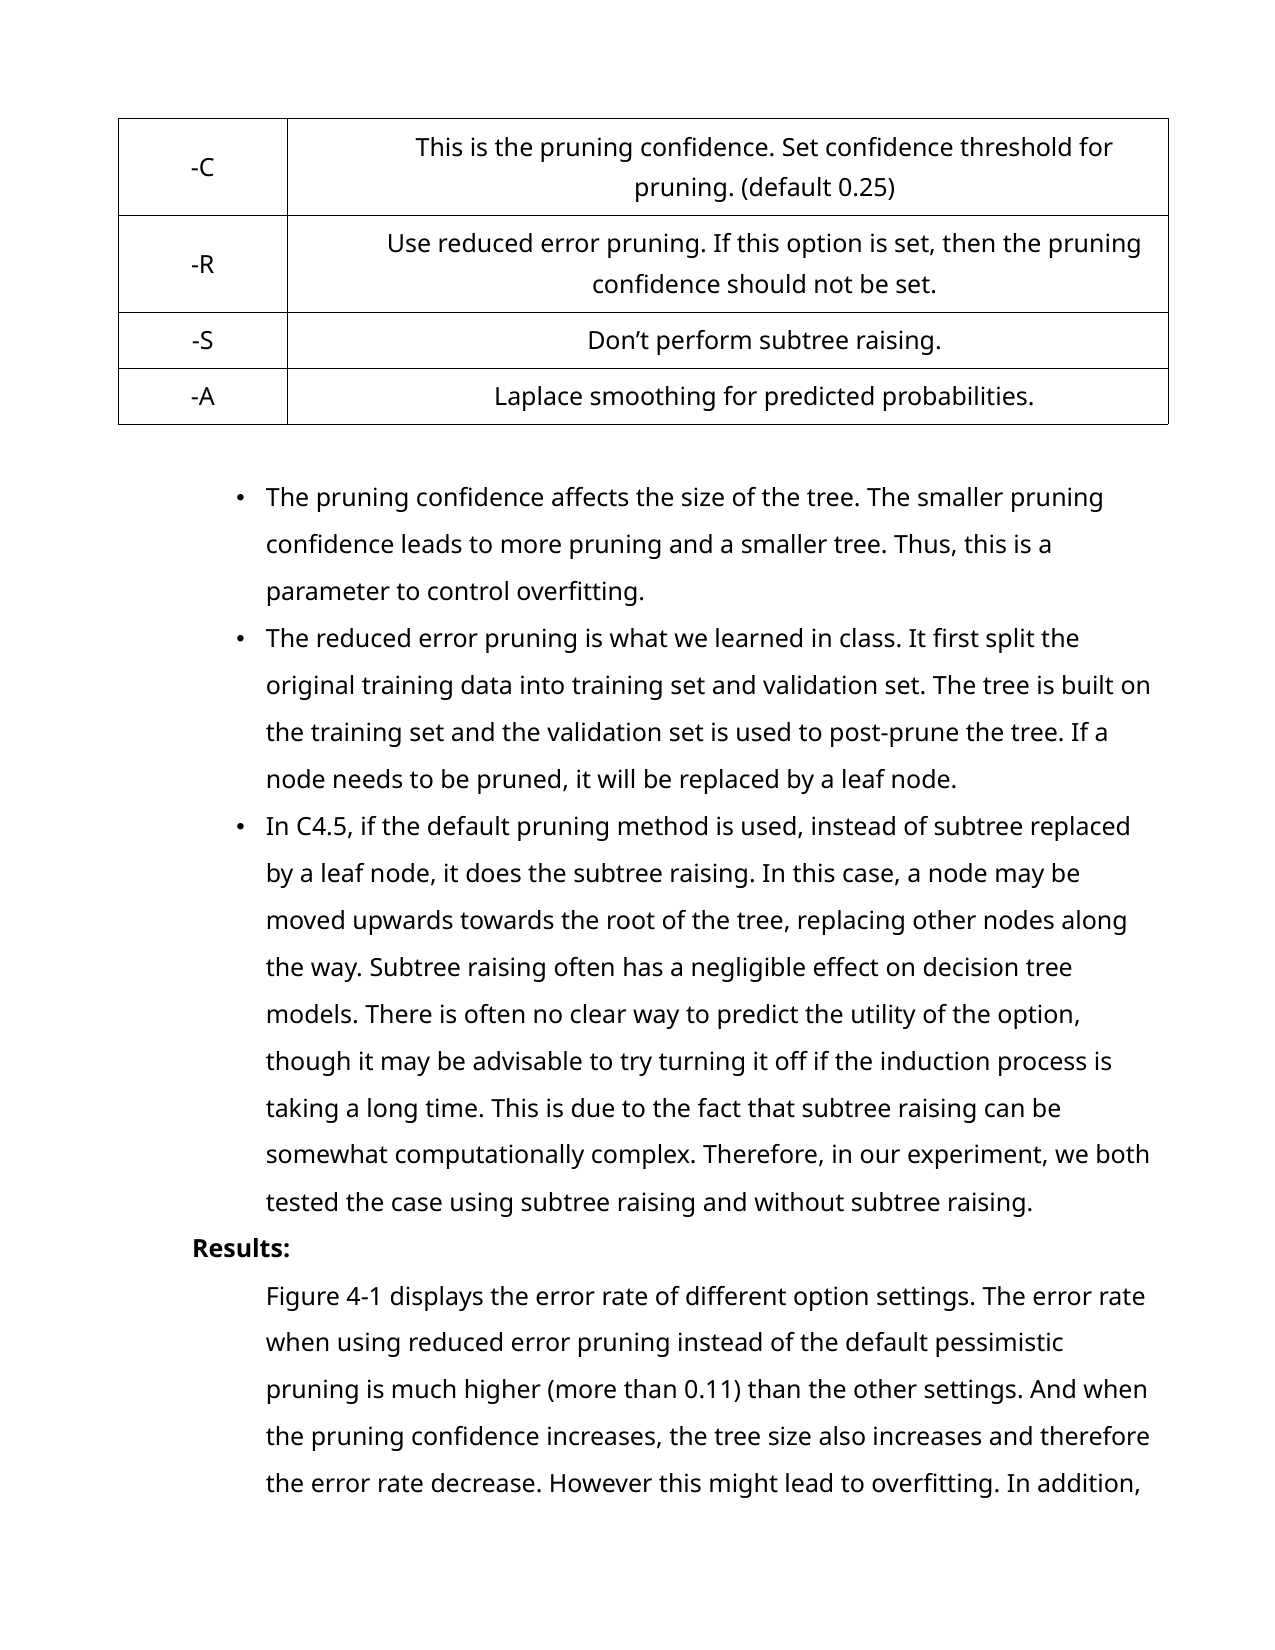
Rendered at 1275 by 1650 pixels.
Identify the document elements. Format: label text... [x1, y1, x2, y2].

table_cell Use reduced error pruning. If this option is set, then the pruning confidence should not be set. [288, 216, 1168, 312]
table_cell Laplace smoothing for predicted probabilities. [288, 369, 1168, 424]
table_cell -A [119, 369, 287, 424]
table_cell This is the pruning confidence. Set confidence threshold for pruning. (default 0.25) [288, 119, 1168, 215]
list The pruning confidence affects the size of the tree. The smaller pruning confidence leads to more pruning and a smaller tree. Thus, this is a parameter to control overfitting. [236, 479, 1157, 607]
list Results: [162, 1231, 1157, 1265]
table_cell -C [119, 119, 287, 215]
table_cell -R [119, 216, 287, 312]
list The reduced error pruning is what we learned in class. It first split the original training data into training set and validation set. The tree is built on the training set and the validation set is used to post-prune the tree. If a node needs to be pruned, it will be replaced by a leaf node. [236, 620, 1157, 795]
list In C4.5, if the default pruning method is used, instead of subtree replaced by a leaf node, it does the subtree raising. In this case, a node may be moved upwards towards the root of the tree, replacing other nodes along the way. Subtree raising often has a negligible effect on decision tree models. There is often no clear way to predict the utility of the option, though it may be advisable to try turning it off if the induction process is taking a long time. This is due to the fact that subtree raising can be somewhat computationally complex. Therefore, in our experiment, we both tested the case using subtree raising and without subtree raising. [236, 808, 1157, 1218]
table_cell Don’t perform subtree raising. [288, 313, 1168, 368]
list Figure 4-1 displays the error rate of different option settings. The error rate when using reduced error pruning instead of the default pessimistic pruning is much higher (more than 0.11) than the other settings. And when the pruning confidence increases, the tree size also increases and therefore the error rate decrease. However this might lead to overfitting. In addition, [236, 1278, 1157, 1500]
table_cell -S [119, 313, 287, 368]
